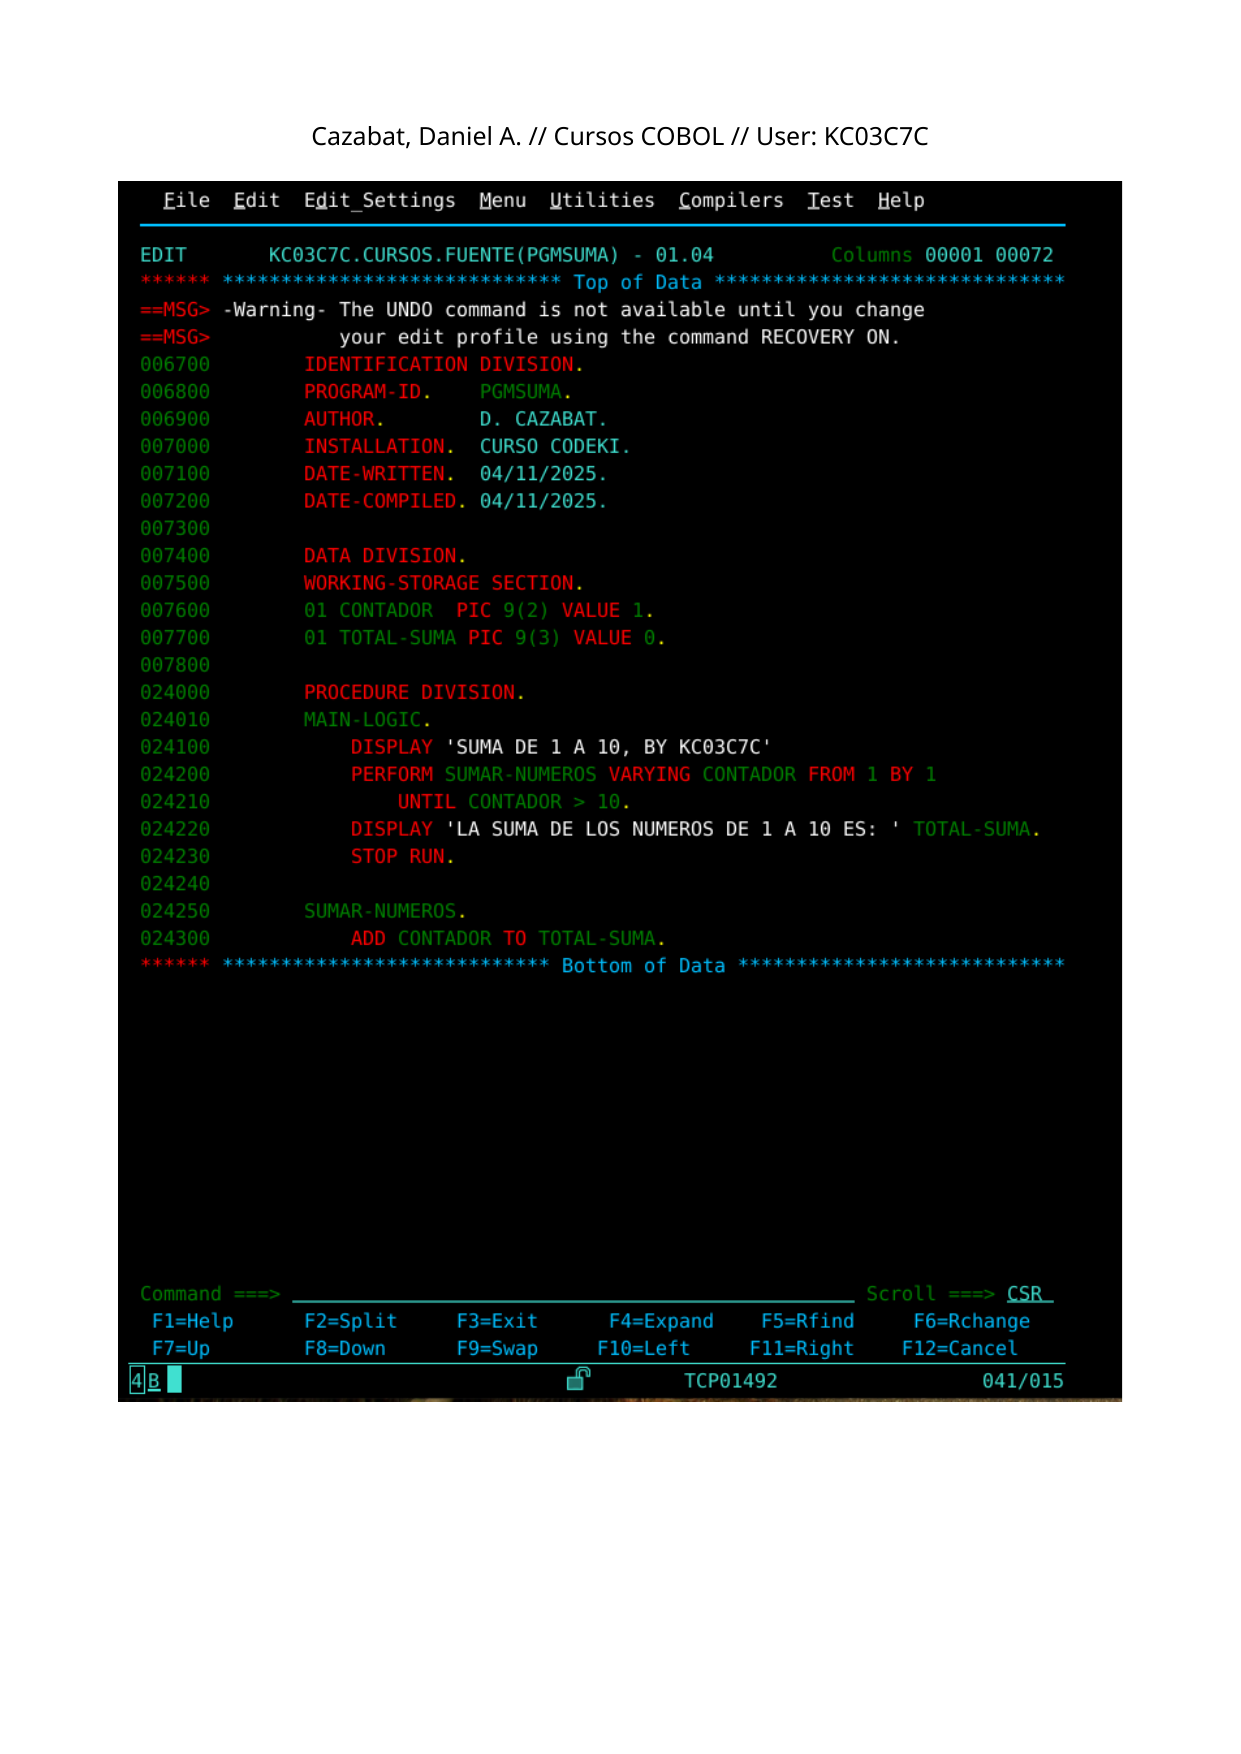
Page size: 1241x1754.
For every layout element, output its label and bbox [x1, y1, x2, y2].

picture [118, 181, 1123, 1402]
